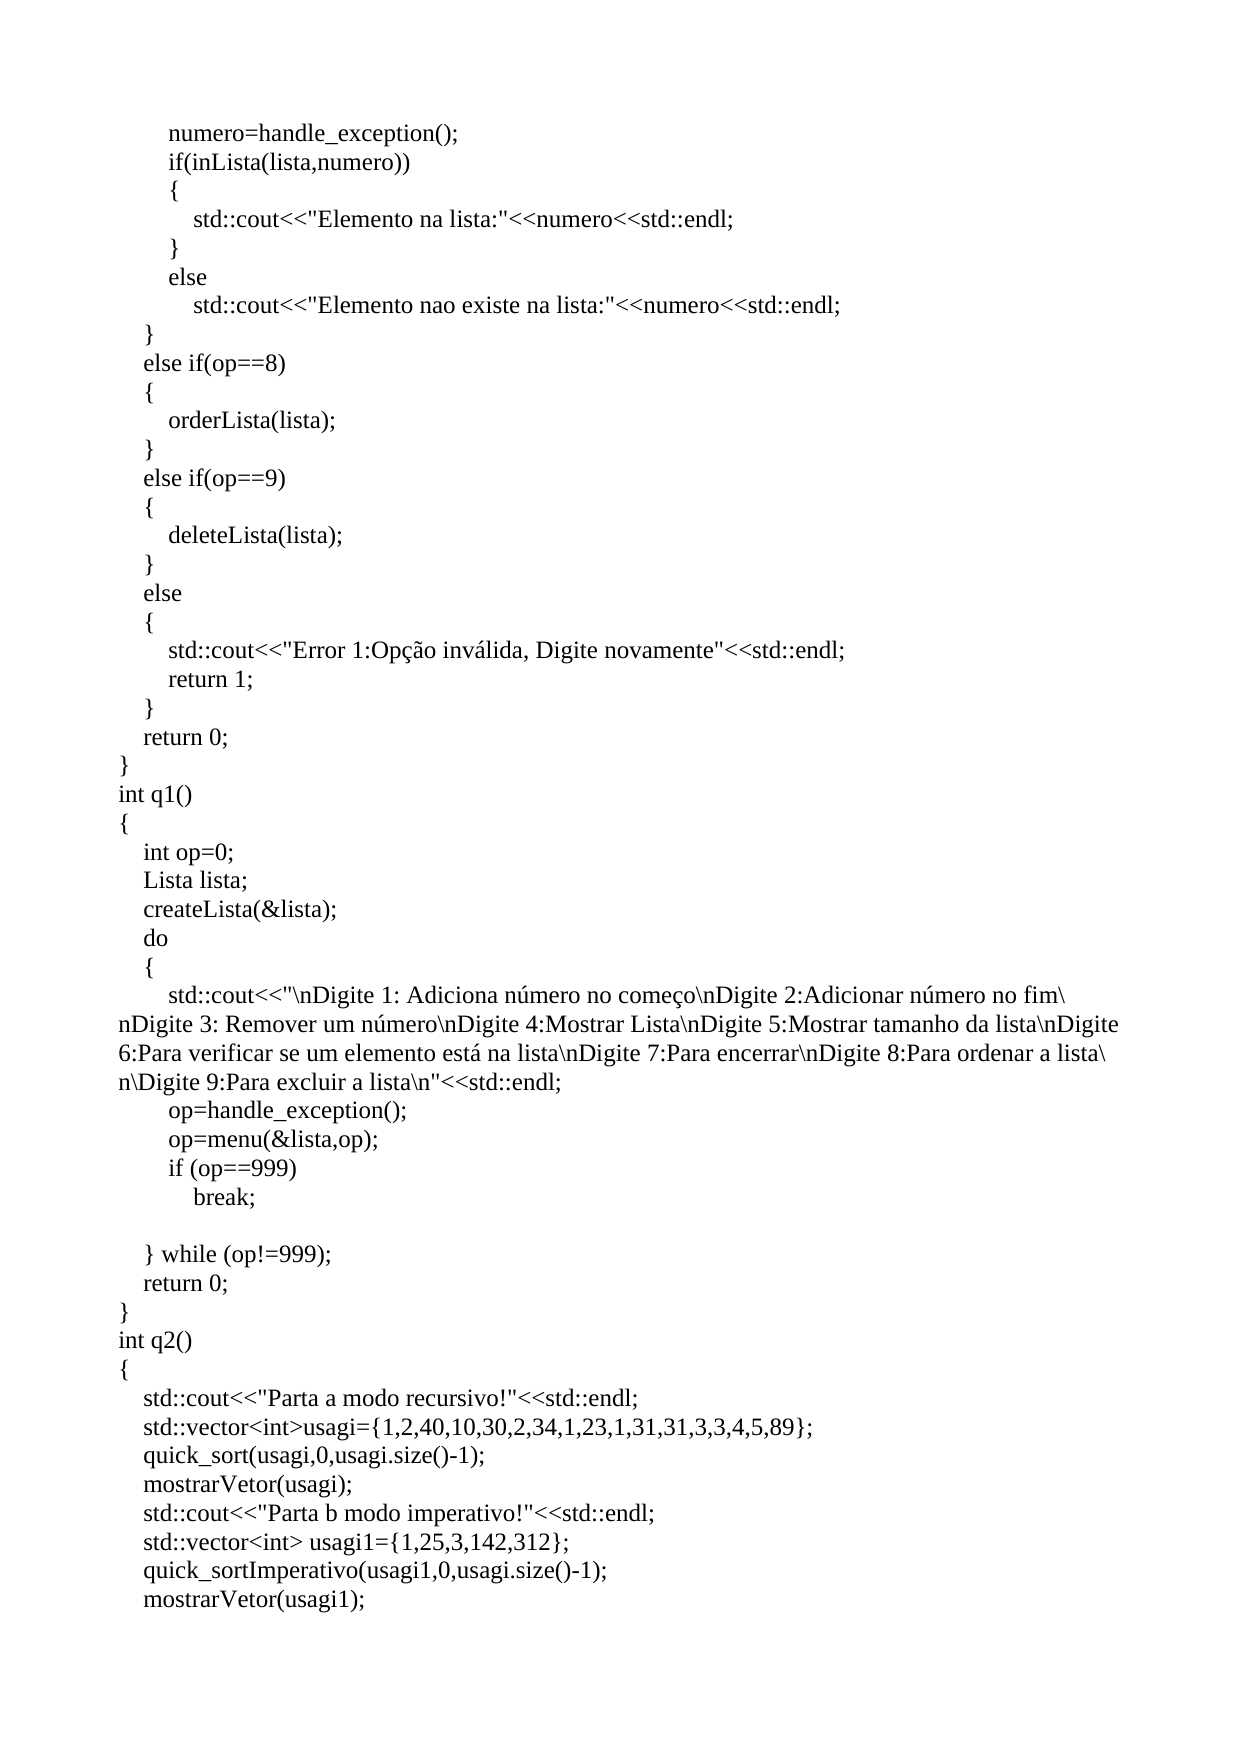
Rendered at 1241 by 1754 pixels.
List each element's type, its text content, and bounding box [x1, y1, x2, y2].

text { [118, 176, 1122, 204]
text if(inLista(lista,numero)) [118, 147, 1122, 176]
text { [118, 607, 1122, 636]
text { [118, 808, 1122, 837]
text quick_sort(usagi,0,usagi.size()-1); [118, 1441, 1122, 1469]
text } [118, 693, 1122, 722]
text else if(op==8) [118, 348, 1122, 377]
text std::cout<<"Error 1:Opção inválida, Digite novamente"<<std::endl; [118, 636, 1122, 664]
text { [118, 377, 1122, 406]
text quick_sortImperativo(usagi1,0,usagi.size()-1); [118, 1556, 1122, 1584]
text std::cout<<"Elemento na lista:"<<numero<<std::endl; [118, 204, 1122, 233]
text } [118, 319, 1122, 348]
text do [118, 923, 1122, 952]
text { [118, 1354, 1122, 1383]
text return 1; [118, 664, 1122, 693]
text std::cout<<"Parta a modo recursivo!"<<std::endl; [118, 1383, 1122, 1412]
text std::vector<int>usagi={1,2,40,10,30,2,34,1,23,1,31,31,3,3,4,5,89}; [118, 1412, 1122, 1441]
text numero=handle_exception(); [118, 118, 1122, 147]
text std::cout<<"\nDigite 1: Adiciona número no começo\nDigite 2:Adicionar número no fim\nDigite 3: Remover um número\nDigite 4:Mostrar Lista\nDigite 5:Mostrar tamanho da lista\nDigite 6:Para verificar se um elemento está na lista\nDigite 7:Para encerrar\nDigite 8:Para ordenar a lista\n\Digite 9:Para excluir a lista\n"<<std::endl; [118, 981, 1122, 1096]
text else [118, 578, 1122, 607]
text std::cout<<"Elemento nao existe na lista:"<<numero<<std::endl; [118, 291, 1122, 319]
text if (op==999) [118, 1153, 1122, 1182]
text } while (op!=999); [118, 1239, 1122, 1268]
text Lista lista; [118, 866, 1122, 894]
text std::cout<<"Parta b modo imperativo!"<<std::endl; [118, 1498, 1122, 1527]
text int op=0; [118, 837, 1122, 866]
text else [118, 262, 1122, 291]
text op=menu(&lista,op); [118, 1124, 1122, 1153]
text break; [118, 1182, 1122, 1211]
text return 0; [118, 1268, 1122, 1297]
text std::vector<int> usagi1={1,25,3,142,312}; [118, 1527, 1122, 1556]
text orderLista(lista); [118, 406, 1122, 434]
text else if(op==9) [118, 463, 1122, 492]
text op=handle_exception(); [118, 1096, 1122, 1124]
text int q2() [118, 1326, 1122, 1354]
text { [118, 492, 1122, 521]
text deleteLista(lista); [118, 521, 1122, 549]
text } [118, 751, 1122, 779]
text mostrarVetor(usagi1); [118, 1584, 1122, 1613]
text } [118, 434, 1122, 463]
text } [118, 549, 1122, 578]
text int q1() [118, 779, 1122, 808]
text return 0; [118, 722, 1122, 751]
text createLista(&lista); [118, 894, 1122, 923]
text } [118, 233, 1122, 262]
text mostrarVetor(usagi); [118, 1469, 1122, 1498]
text { [118, 952, 1122, 981]
text } [118, 1297, 1122, 1326]
